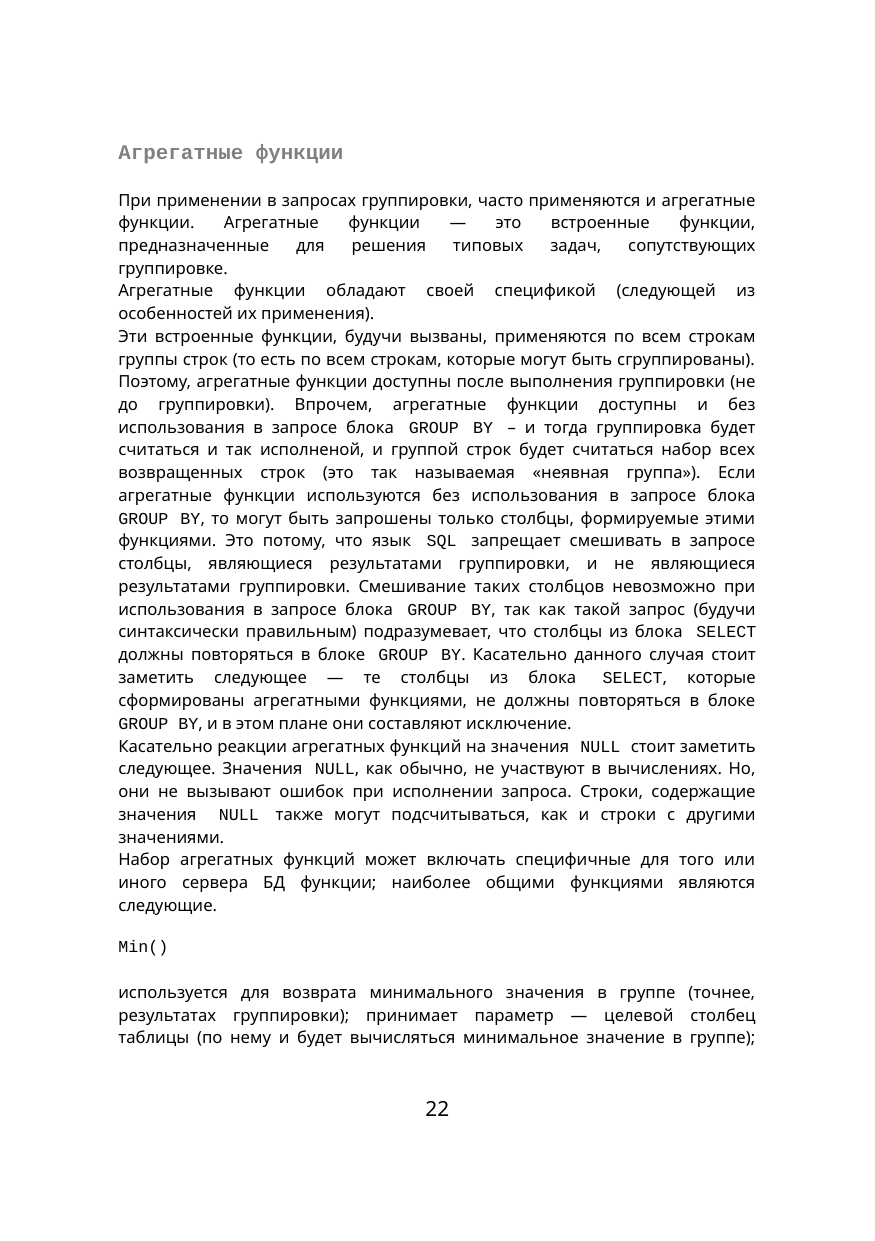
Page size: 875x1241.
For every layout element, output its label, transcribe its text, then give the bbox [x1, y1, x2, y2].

text Min() [118, 939, 756, 958]
text При применении в запросах группировки, часто применяются и агрегатные функции. Агрегатные функции — это встроенные функции, предназначенные для решения типовых задач, сопутствующих группировке. [118, 188, 756, 279]
text используется для возврата минимального значения в группе (точнее, результатах группировки); принимает параметр — целевой столбец таблицы (по нему и будет вычисляться минимальное значение в группе); [118, 980, 756, 1048]
text Эти встроенные функции, будучи вызваны, применяются по всем строкам группы строк (то есть по всем строкам, которые могут быть сгруппированы). Поэтому, агрегатные функции доступны после выполнения группировки (не до группировки). Впрочем, агрегатные функции доступны и без использования в запросе блока GROUP BY – и тогда группировка будет считаться и так исполненой, и группой строк будет считаться набор всех возвращенных строк (это так называемая «неявная группа»). Если агрегатные функции используются без использования в запросе блока GROUP BY, то могут быть запрошены только столбцы, формируемые этими функциями. Это потому, что язык SQL запрещает смешивать в запросе столбцы, являющиеся результатами группировки, и не являющиеся результатами группировки. Смешивание таких столбцов невозможно при использования в запросе блока GROUP BY, так как такой запрос (будучи синтаксически правильным) подразумевает, что столбцы из блока SELECT должны повторяться в блоке GROUP BY. Касательно данного случая стоит заметить следующее — те столбцы из блока SELECT, которые сформированы агрегатными функциями, не должны повторяться в блоке GROUP BY, и в этом плане они составляют исключение. [118, 324, 756, 734]
text Касательно реакции агрегатных функций на значения NULL стоит заметить следующее. Значения NULL, как обычно, не участвуют в вычислениях. Но, они не вызывают ошибок при исполнении запроса. Строки, содержащие значения NULL также могут подсчитываться, как и строки с другими значениями. [118, 734, 756, 848]
text Агрегатные функции обладают своей спецификой (следующей из особенностей их применения). [118, 279, 756, 324]
text Набор агрегатных функций может включать специфичные для того или иного сервера БД функции; наиболее общими функциями являются следующие. [118, 848, 756, 916]
text Агрегатные функции [118, 142, 756, 165]
